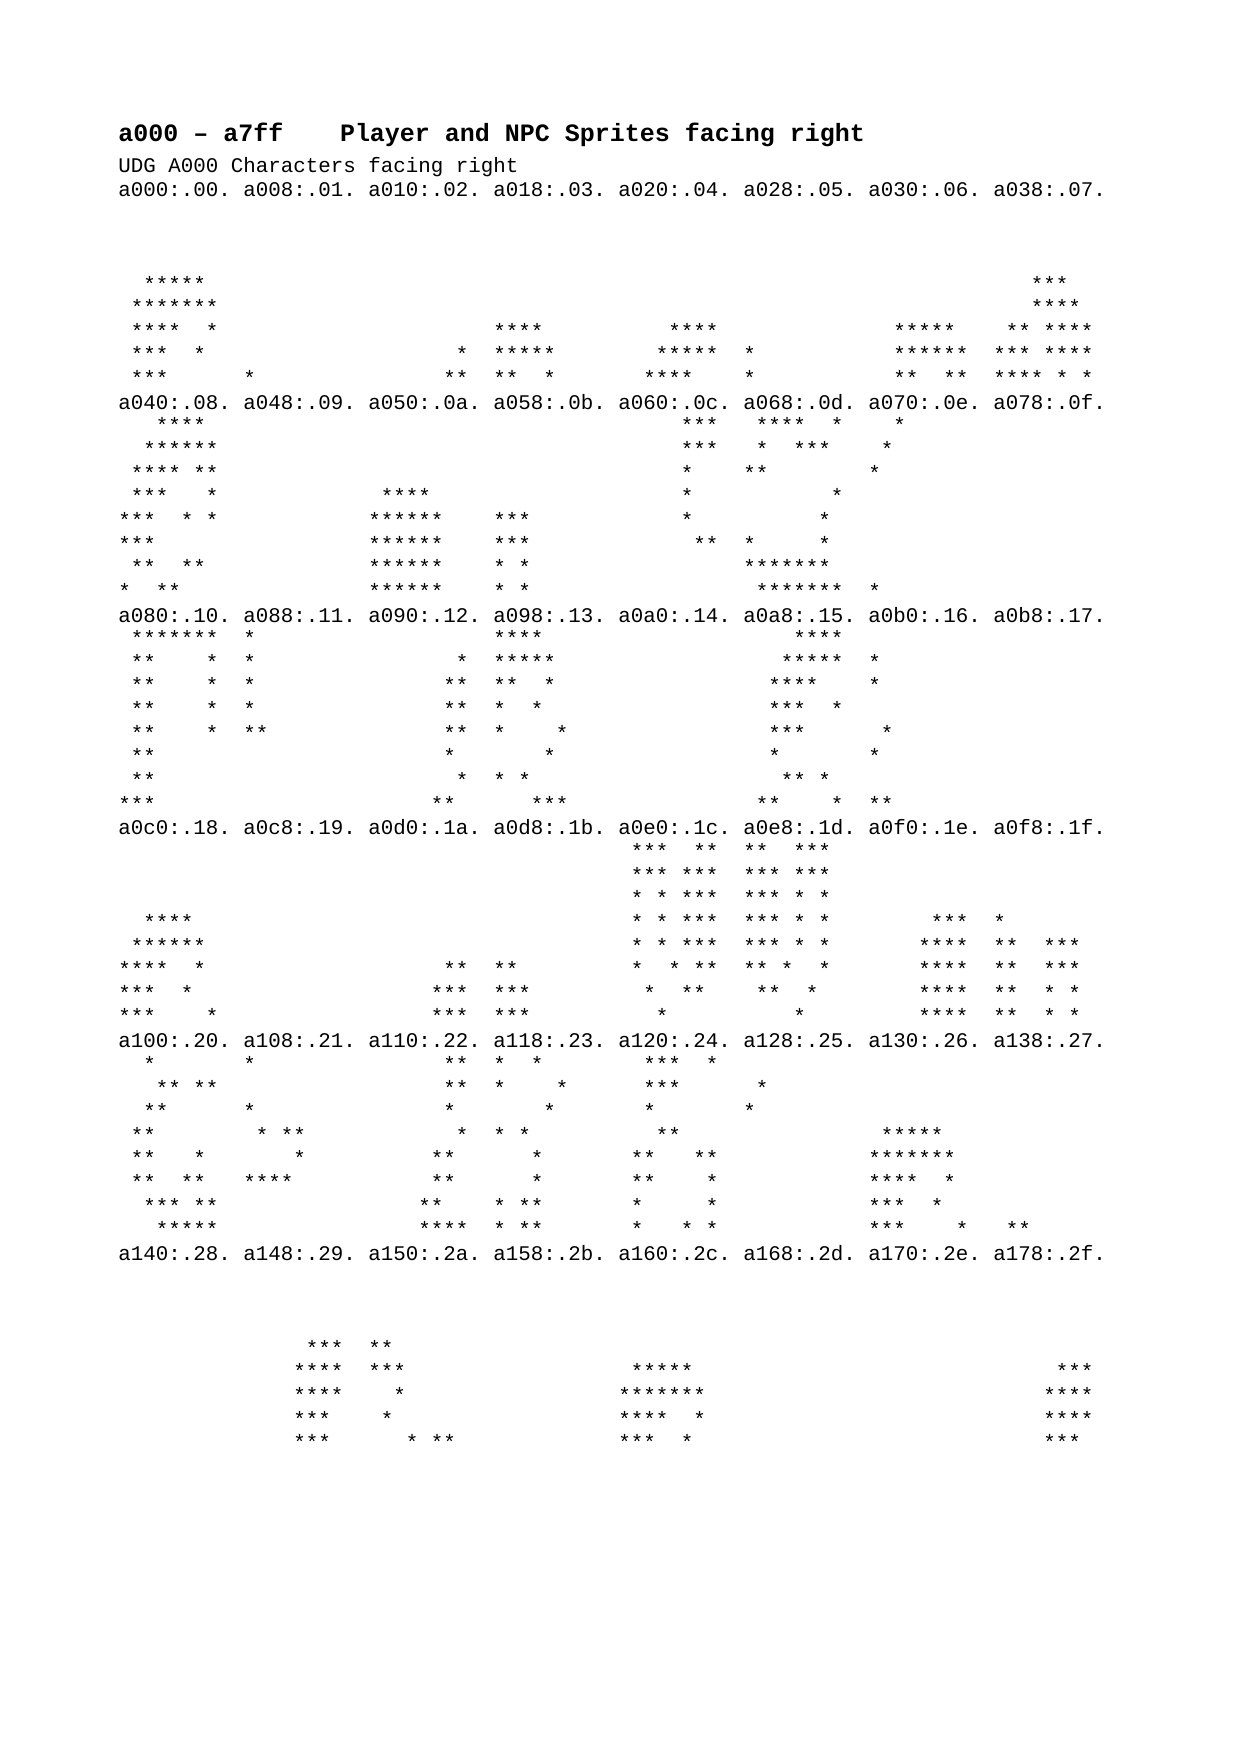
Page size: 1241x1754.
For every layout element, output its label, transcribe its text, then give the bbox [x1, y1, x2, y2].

text *** *** *** *** [118, 865, 1122, 888]
text *** ** *** ** * ** [118, 794, 1122, 817]
text **** * ** ** * * ** ** * * **** ** *** [118, 959, 1122, 983]
text **** * **** **** ***** ** **** [118, 321, 1122, 344]
text a100:.20. a108:.21. a110:.22. a118:.23. a120:.24. a128:.25. a130:.26. a138:.27. [118, 1030, 1122, 1054]
subtitle a000 – a7ff Player and NPC Sprites facing right [118, 121, 1122, 149]
text ** * * ** ** * **** * [118, 676, 1122, 699]
text ** * * * * * [118, 1101, 1122, 1125]
text **** *** ***** *** [118, 1361, 1122, 1385]
text **** ** * ** * [118, 463, 1122, 486]
text *** * ** *** * *** [118, 1432, 1122, 1456]
text *** * **** * **** [118, 1408, 1122, 1432]
text ** ** ** * * *** * [118, 1077, 1122, 1101]
text ** * * * * [118, 746, 1122, 770]
text ** * ** * * * ** ***** [118, 1125, 1122, 1148]
text ****** *** * *** * [118, 439, 1122, 463]
text ****** * * *** *** * * **** ** *** [118, 936, 1122, 959]
text ******* **** [118, 297, 1122, 321]
text *** * ** ** * **** * ** ** **** * * [118, 368, 1122, 392]
text ** * ** ** * * *** * [118, 723, 1122, 746]
text ***** *** [118, 273, 1122, 297]
text *** * * ***** ***** * ****** *** **** [118, 344, 1122, 368]
text *** * *** *** * ** ** * **** ** * * [118, 983, 1122, 1007]
text * * *** *** * * [118, 888, 1122, 912]
text *** ** ** *** [118, 841, 1122, 865]
text * * ** * * *** * [118, 1054, 1122, 1077]
text ** * * ** * * *** * [118, 699, 1122, 723]
text a000:.00. a008:.01. a010:.02. a018:.03. a020:.04. a028:.05. a030:.06. a038:.07. [118, 179, 1122, 203]
text UDG A000 Characters facing right [118, 155, 1122, 179]
text *** * * ****** *** * * [118, 510, 1122, 534]
text a0c0:.18. a0c8:.19. a0d0:.1a. a0d8:.1b. a0e0:.1c. a0e8:.1d. a0f0:.1e. a0f8:.1f. [118, 817, 1122, 841]
text *** * **** * * [118, 486, 1122, 510]
text ** ** **** ** * ** * **** * [118, 1172, 1122, 1196]
text **** * ******* **** [118, 1385, 1122, 1408]
text ** * * * ***** ***** * [118, 652, 1122, 676]
text *** ** [118, 1338, 1122, 1361]
text * ** ****** * * ******* * [118, 581, 1122, 604]
text ** * * ** * ** ** ******* [118, 1148, 1122, 1172]
text a080:.10. a088:.11. a090:.12. a098:.13. a0a0:.14. a0a8:.15. a0b0:.16. a0b8:.17. [118, 604, 1122, 628]
text *** ** ** * ** * * *** * [118, 1196, 1122, 1219]
text *** * *** *** * * **** ** * * [118, 1007, 1122, 1030]
text a040:.08. a048:.09. a050:.0a. a058:.0b. a060:.0c. a068:.0d. a070:.0e. a078:.0f. [118, 392, 1122, 415]
text **** *** **** * * [118, 415, 1122, 439]
text ** ** ****** * * ******* [118, 557, 1122, 581]
text ** * * * ** * [118, 770, 1122, 794]
text *** ****** *** ** * * [118, 534, 1122, 557]
text a140:.28. a148:.29. a150:.2a. a158:.2b. a160:.2c. a168:.2d. a170:.2e. a178:.2f. [118, 1243, 1122, 1267]
text ******* * **** **** [118, 628, 1122, 652]
text **** * * *** *** * * *** * [118, 912, 1122, 936]
text ***** **** * ** * * * *** * ** [118, 1219, 1122, 1243]
